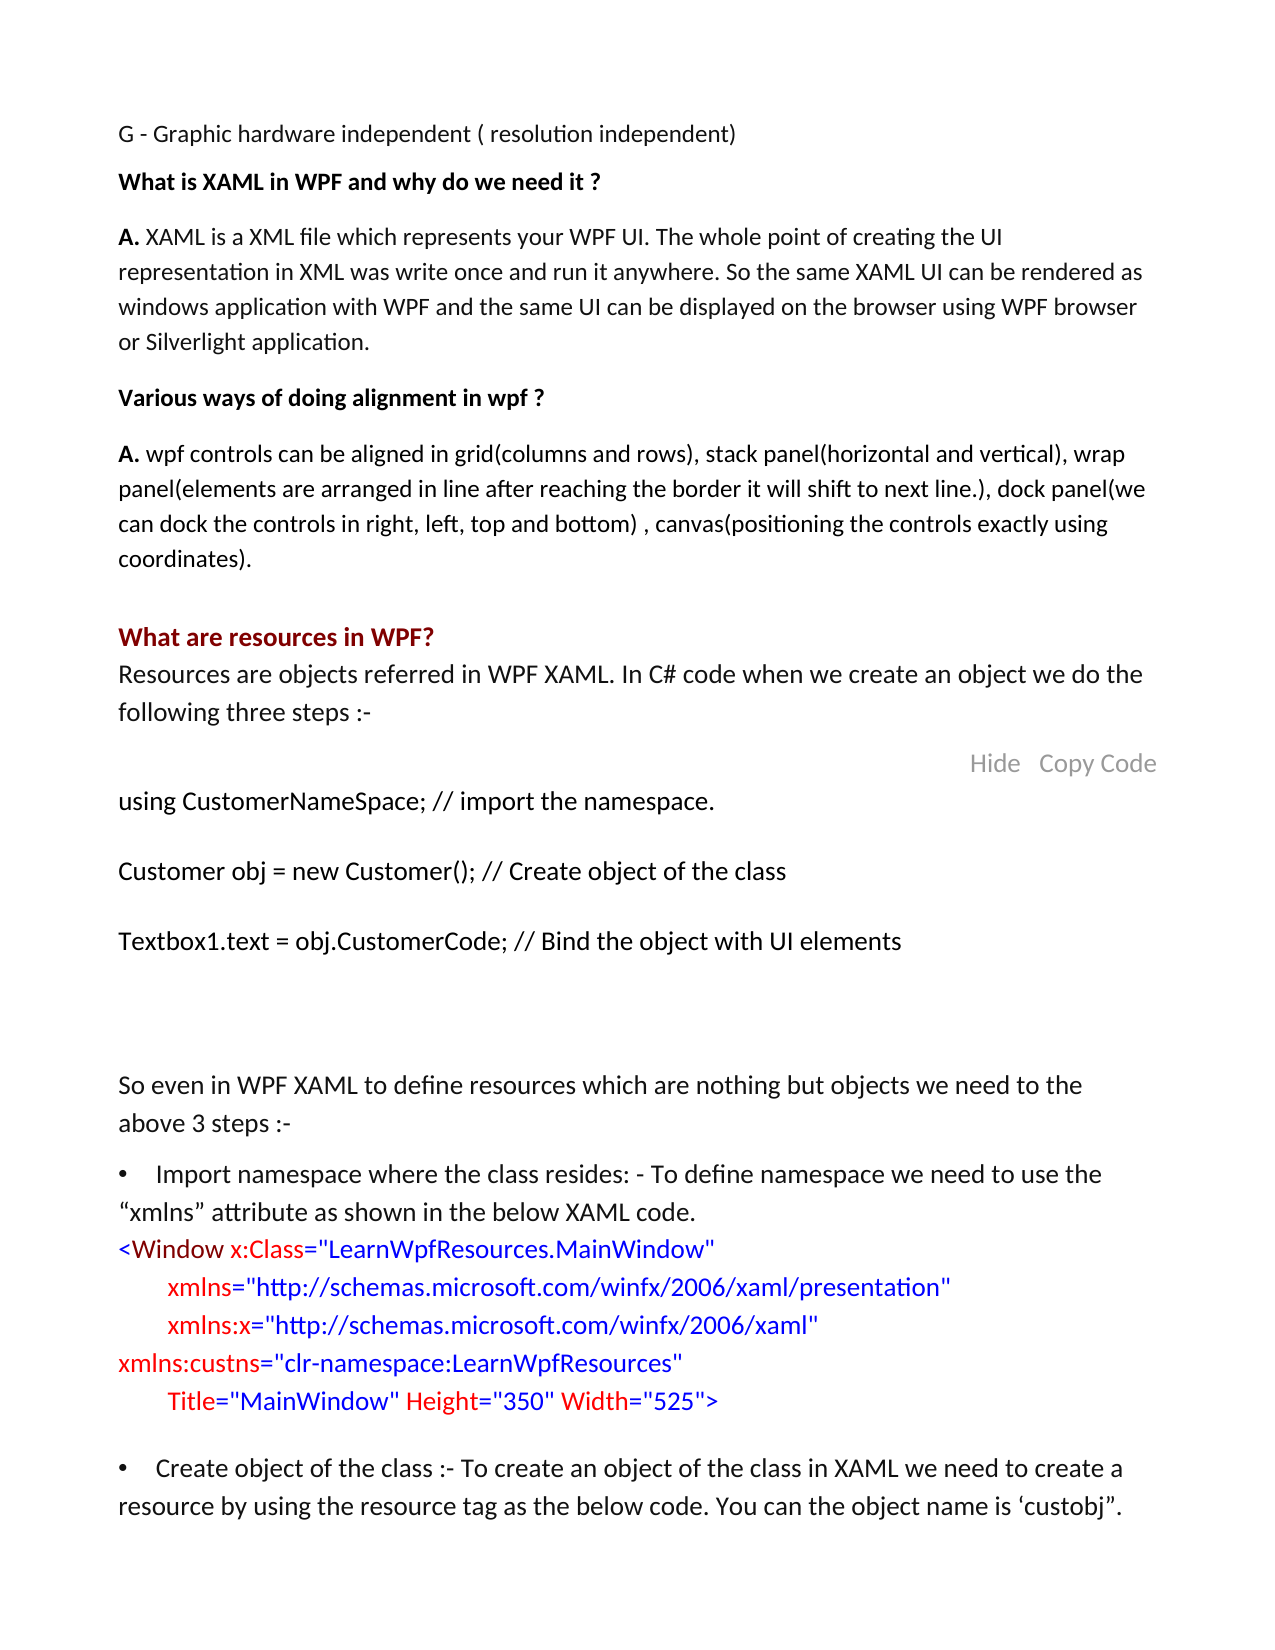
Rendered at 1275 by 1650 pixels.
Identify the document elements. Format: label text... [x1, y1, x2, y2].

text xmlns:custns="clr-namespace:LearnWpfResources" [118, 1346, 1157, 1379]
text What are resources in WPF? [118, 620, 1157, 653]
text A. XAML is a XML file which represents your WPF UI. The whole point of creating the UI representation in XML was write once and run it anywhere. So the same XAML UI can be rendered as windows application with WPF and the same UI can be displayed on the browser using WPF browser or Silverlight application. [118, 221, 1157, 357]
text Resources are objects referred in WPF XAML. In C# code when we create an object we do the following three steps :- [118, 658, 1157, 729]
text Title="MainWindow" Height="350" Width="525"> [118, 1384, 1157, 1417]
text Textbox1.text = obj.CustomerCode; // Bind the object with UI elements [118, 924, 1157, 957]
text G - Graphic hardware independent ( resolution independent) [118, 118, 1157, 149]
text So even in WPF XAML to define resources which are nothing but objects we need to the above 3 steps :- [118, 1068, 1157, 1139]
list Import namespace where the class resides: - To define namespace we need to use the “xmlns” attribute as shown in the below XAML code. [81, 1157, 1157, 1228]
text Hide Copy Code [118, 746, 1157, 779]
text Various ways of doing alignment in wpf ? [118, 382, 1157, 413]
text Customer obj = new Customer(); // Create object of the class [118, 854, 1157, 887]
text What is XAML in WPF and why do we need it ? [118, 166, 1157, 196]
text A. wpf controls can be aligned in grid(columns and rows), stack panel(horizontal and vertical), wrap panel(elements are arranged in line after reaching the border it will shift to next line.), dock panel(we can dock the controls in right, left, top and bottom) , canvas(positioning the controls exactly using coordinates). [118, 438, 1157, 574]
text xmlns="http://schemas.microsoft.com/winfx/2006/xaml/presentation" [118, 1271, 1157, 1303]
list Create object of the class :- To create an object of the class in XAML we need to create a resource by using the resource tag as the below code. You can the object name is ‘custobj”. [81, 1452, 1157, 1523]
text xmlns:x="http://schemas.microsoft.com/winfx/2006/xaml" [118, 1308, 1157, 1341]
text using CustomerNameSpace; // import the namespace. [118, 784, 1157, 817]
text <Window x:Class="LearnWpfResources.MainWindow" [118, 1233, 1157, 1266]
